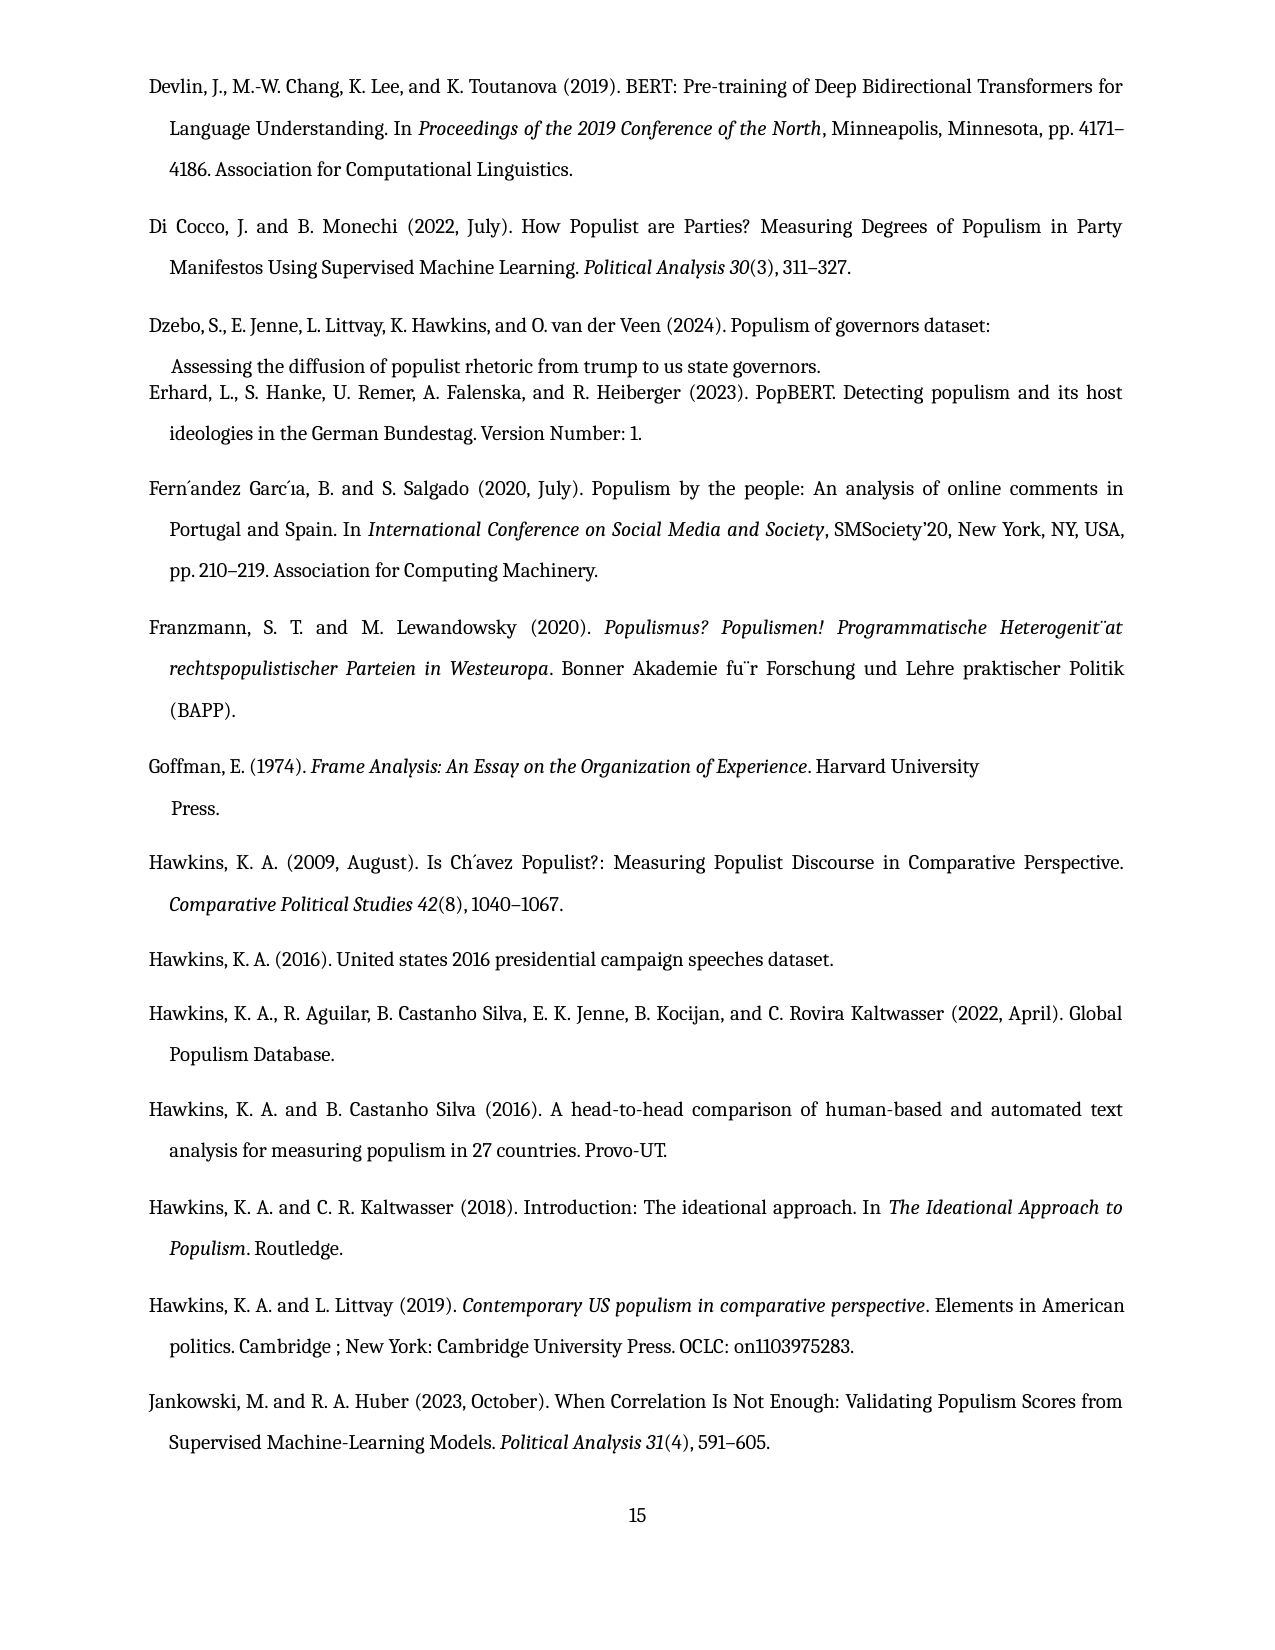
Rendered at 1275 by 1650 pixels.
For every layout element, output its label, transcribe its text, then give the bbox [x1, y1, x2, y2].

text Goffman, E. (1974). Frame Analysis: An Essay on the Organization of Experience. Harvard University [148, 755, 1125, 779]
text Fern´andez Garc´ıa, B. and S. Salgado (2020, July). Populism by the people: An analysis of online comments in Portugal and Spain. In International Conference on Social Media and Society, SMSociety’20, New York, NY, USA, pp. 210–219. Association for Computing Machinery. [148, 476, 1125, 583]
text Press. [171, 796, 1125, 820]
text Dzebo, S., E. Jenne, L. Littvay, K. Hawkins, and O. van der Veen (2024). Populism of governors dataset: [148, 313, 1125, 337]
text Erhard, L., S. Hanke, U. Remer, A. Falenska, and R. Heiberger (2023). PopBERT. Detecting populism and its host ideologies in the German Bundestag. Version Number: 1. [148, 380, 1125, 446]
text Hawkins, K. A. and C. R. Kaltwasser (2018). Introduction: The ideational approach. In The Ideational Approach to Populism. Routledge. [148, 1196, 1125, 1261]
text Hawkins, K. A. (2016). United states 2016 presidential campaign speeches dataset. [148, 947, 1125, 971]
text Di Cocco, J. and B. Monechi (2022, July). How Populist are Parties? Measuring Degrees of Populism in Party Manifestos Using Supervised Machine Learning. Political Analysis 30(3), 311–327. [148, 214, 1125, 280]
text Hawkins, K. A. and B. Castanho Silva (2016). A head-to-head comparison of human-based and automated text analysis for measuring populism in 27 countries. Provo-UT. [148, 1097, 1125, 1163]
text Hawkins, K. A. (2009, August). Is Ch´avez Populist?: Measuring Populist Discourse in Comparative Perspective. Comparative Political Studies 42(8), 1040–1067. [148, 851, 1125, 916]
text Jankowski, M. and R. A. Huber (2023, October). When Correlation Is Not Enough: Validating Populism Scores from Supervised Machine-Learning Models. Political Analysis 31(4), 591–605. [148, 1389, 1125, 1455]
text Hawkins, K. A. and L. Littvay (2019). Contemporary US populism in comparative perspective. Elements in American politics. Cambridge ; New York: Cambridge University Press. OCLC: on1103975283. [148, 1294, 1125, 1359]
text Devlin, J., M.-W. Chang, K. Lee, and K. Toutanova (2019). BERT: Pre-training of Deep Bidirectional Transformers for Language Understanding. In Proceedings of the 2019 Conference of the North, Minneapolis, Minnesota, pp. 4171–4186. Association for Computational Linguistics. [148, 75, 1125, 182]
text Assessing the diffusion of populist rhetoric from trump to us state governors. [171, 354, 1125, 378]
text Franzmann, S. T. and M. Lewandowsky (2020). Populismus? Populismen! Programmatische Heterogenit¨at rechtspopulistischer Parteien in Westeuropa. Bonner Akademie fu¨r Forschung und Lehre praktischer Politik (BAPP). [148, 616, 1125, 722]
text Hawkins, K. A., R. Aguilar, B. Castanho Silva, E. K. Jenne, B. Kocijan, and C. Rovira Kaltwasser (2022, April). Global Populism Database. [148, 1002, 1125, 1067]
